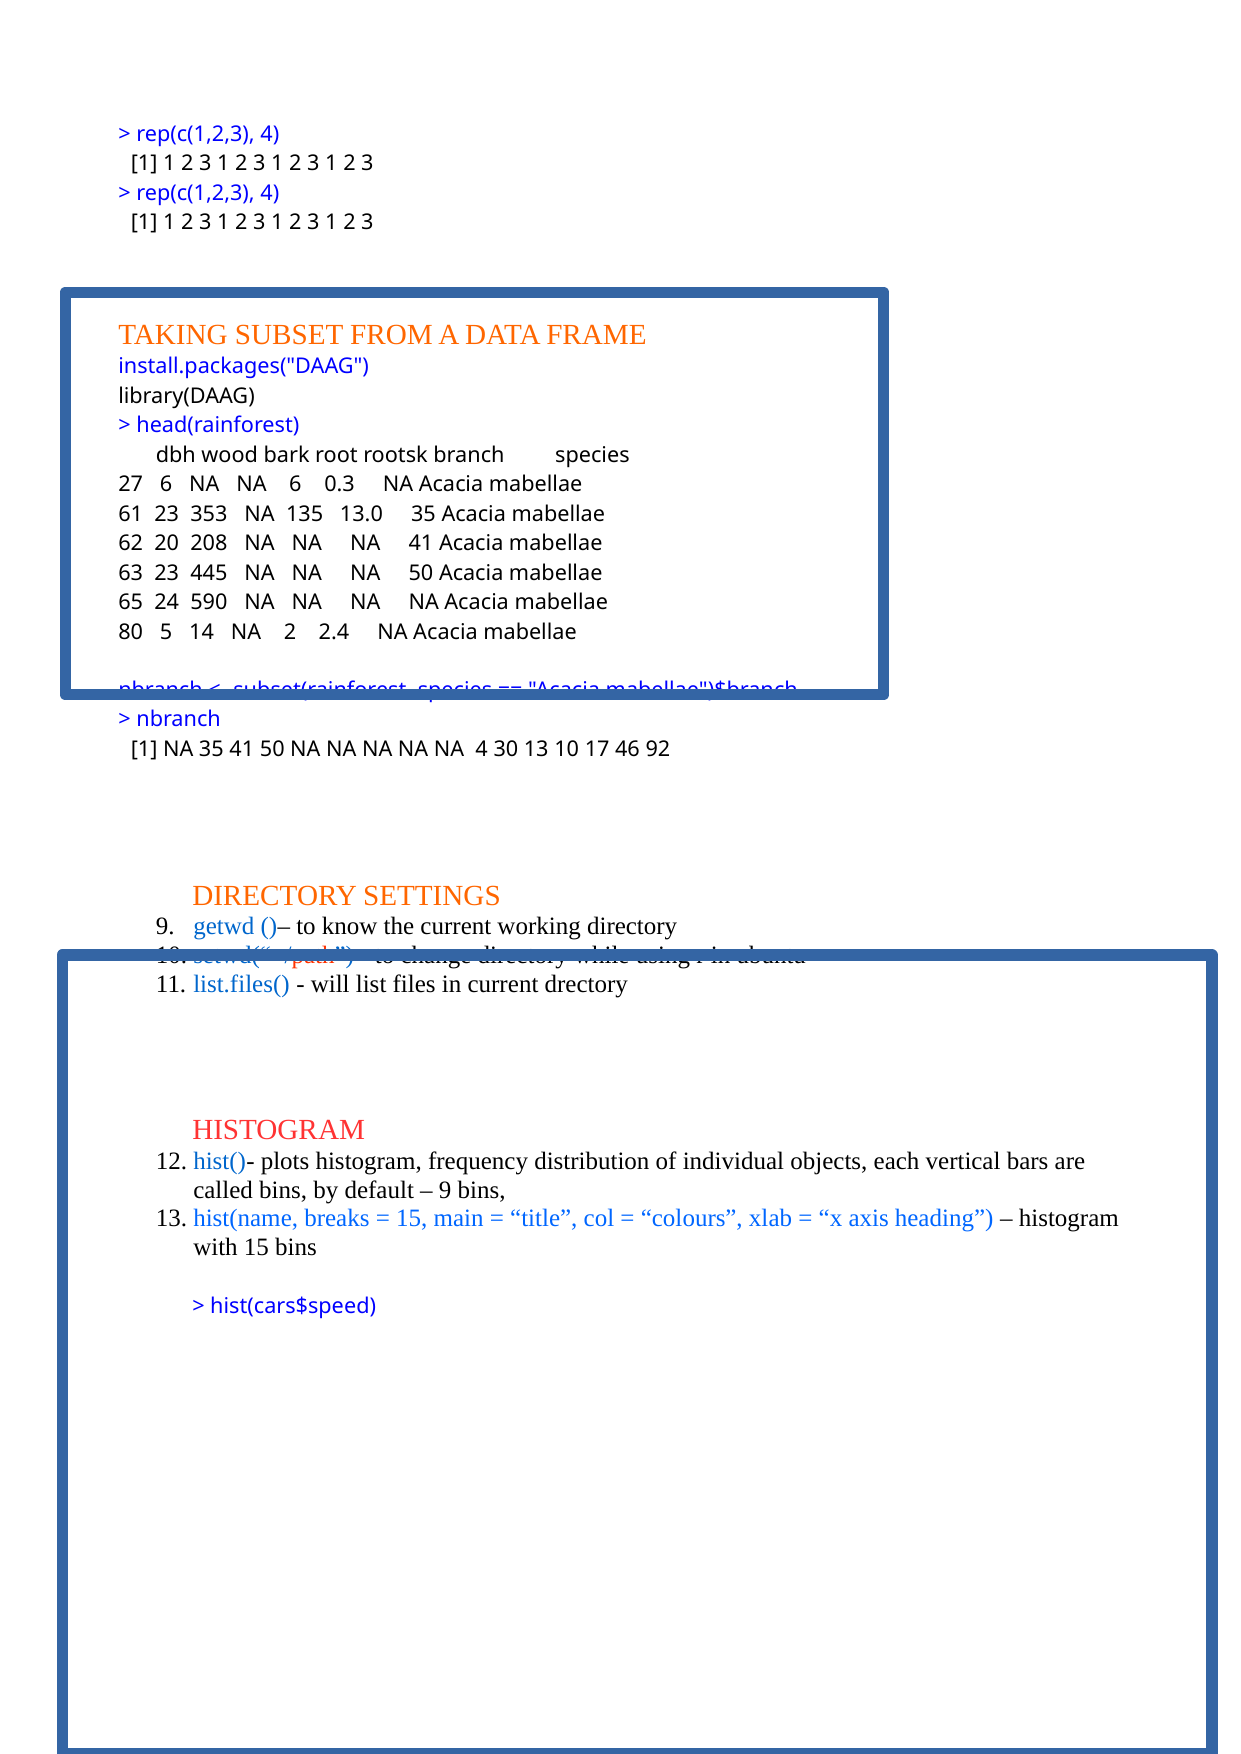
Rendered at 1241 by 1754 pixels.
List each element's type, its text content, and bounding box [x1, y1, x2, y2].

text HISTOGRAM [118, 1112, 1122, 1146]
text > nbranch [118, 704, 1122, 733]
text dbh wood bark root rootsk branch species [118, 439, 878, 469]
text library(DAAG) [118, 380, 878, 410]
text [889, 587, 1122, 616]
text [1] 1 2 3 1 2 3 1 2 3 1 2 3 [118, 207, 1122, 236]
text install.packages("DAAG") [118, 351, 878, 380]
text > rep(c(1,2,3), 4) [118, 118, 1122, 148]
list list.files() - will list files in current drectory [156, 969, 1122, 997]
text [889, 498, 1122, 528]
text nbranch <- subset(rainforest, species == "Acacia mabellae")$branch [118, 674, 1122, 704]
list hist()- plots histogram, frequency distribution of individual objects, each vertical bars are called bins, by default – 9 bins, [156, 1146, 1122, 1203]
text 62 20 208 NA NA NA 41 Acacia mabellae [118, 528, 878, 557]
text 61 23 353 NA 135 13.0 35 Acacia mabellae [118, 498, 878, 528]
text TAKING SUBSET FROM A DATA FRAME [118, 317, 878, 351]
text 63 23 445 NA NA NA 50 Acacia mabellae [118, 557, 878, 587]
text 65 24 590 NA NA NA NA Acacia mabellae [118, 587, 878, 616]
text > head(rainforest) [118, 410, 878, 439]
text [1] NA 35 41 50 NA NA NA NA NA 4 30 13 10 17 46 92 [118, 733, 1122, 763]
text [889, 439, 1122, 469]
text [1] 1 2 3 1 2 3 1 2 3 1 2 3 [118, 148, 1122, 177]
text [889, 380, 1122, 410]
text > hist(cars$speed) [118, 1290, 1122, 1319]
text DIRECTORY SETTINGS [118, 878, 1122, 911]
list setwd(“~/path”) - to change directory while using r in ubuntu [156, 940, 1122, 949]
text 27 6 NA NA 6 0.3 NA Acacia mabellae [118, 469, 878, 498]
text [889, 557, 1122, 587]
list setwd(“~/path”) - to change directory while using r in ubuntu [156, 961, 1122, 969]
text [889, 317, 1122, 351]
list hist(name, breaks = 15, main = “title”, col = “colours”, xlab = “x axis heading”) – histogram with 15 bins [156, 1203, 1122, 1261]
list getwd ()– to know the current working directory [156, 911, 1122, 940]
text [889, 410, 1122, 439]
text [889, 616, 1122, 646]
text [889, 351, 1122, 380]
text [889, 469, 1122, 498]
text [889, 528, 1122, 557]
text 80 5 14 NA 2 2.4 NA Acacia mabellae [118, 616, 878, 646]
text > rep(c(1,2,3), 4) [118, 177, 1122, 207]
